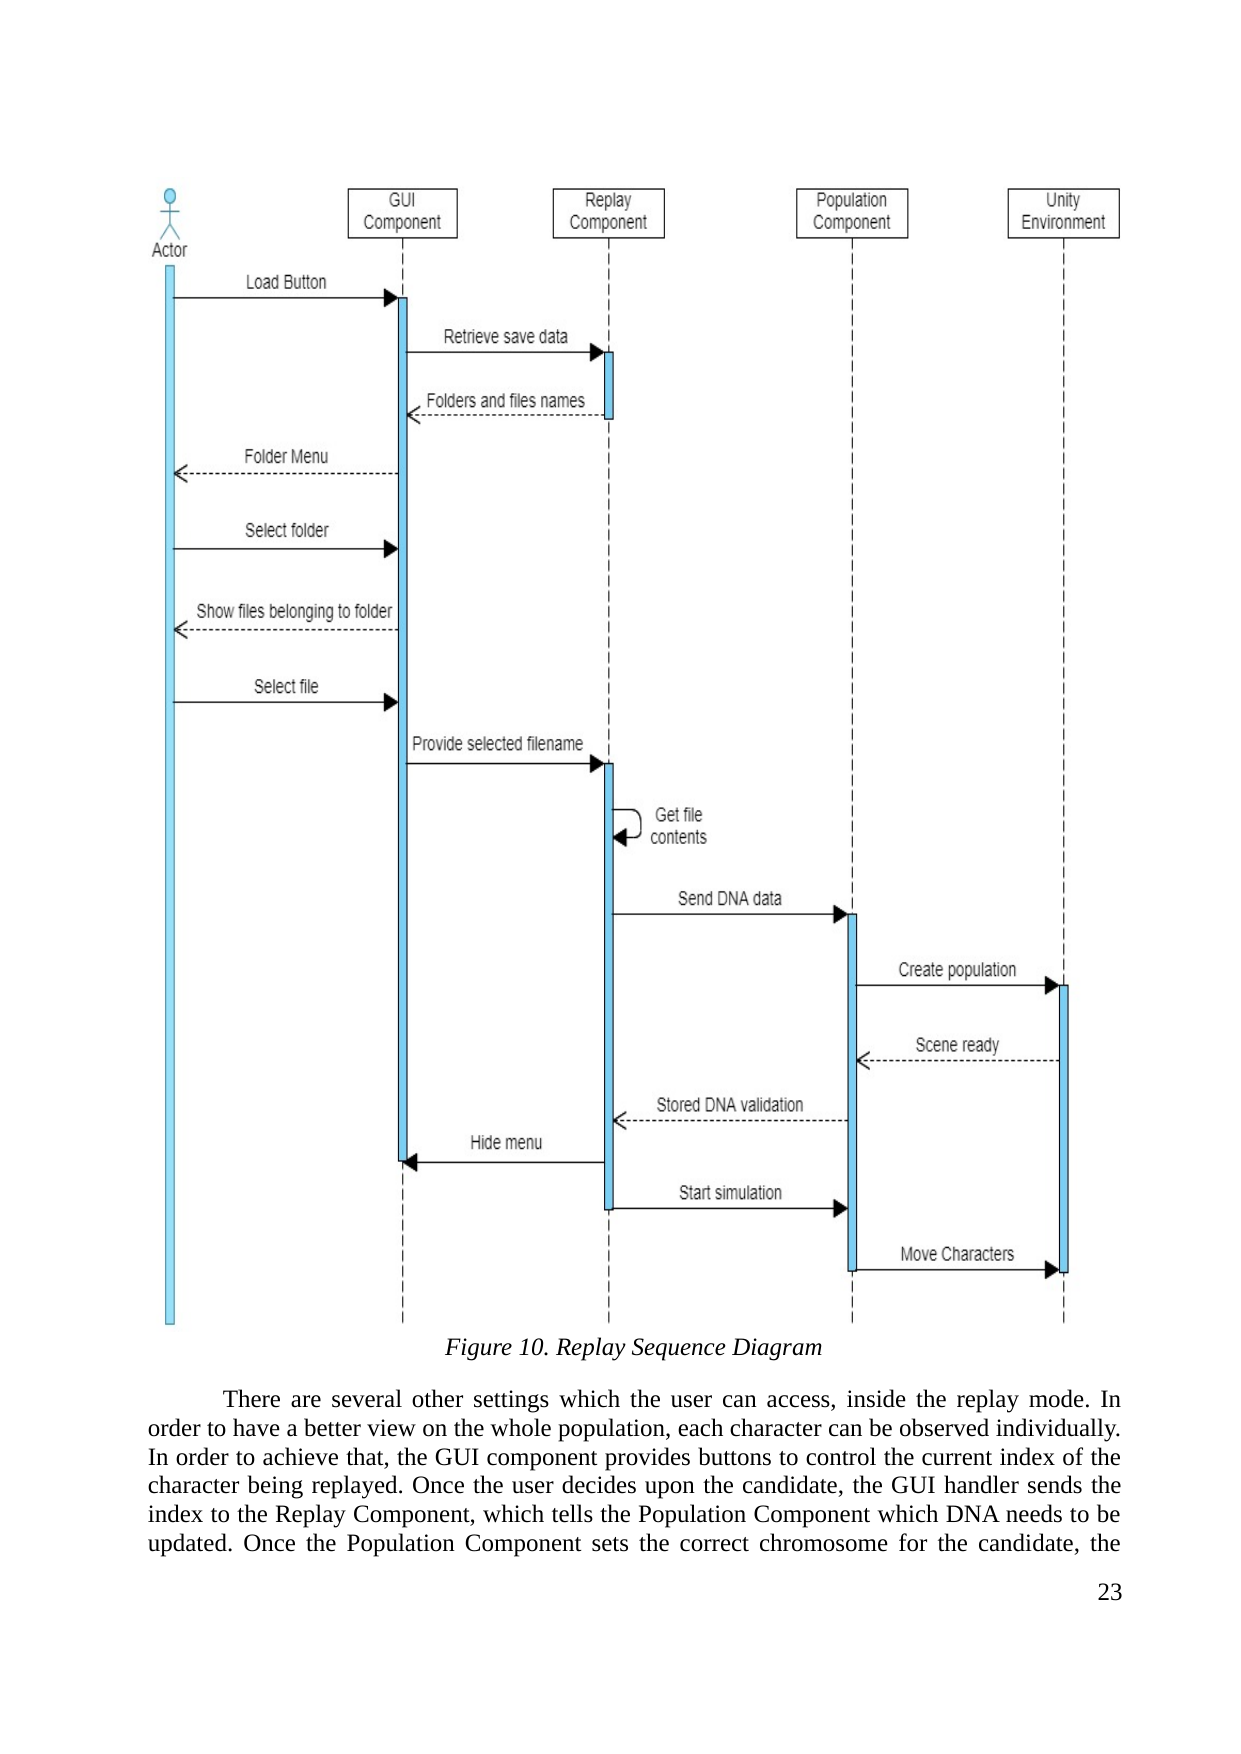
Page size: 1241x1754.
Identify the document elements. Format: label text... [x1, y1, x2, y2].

text There are several other settings which the user can access, inside the replay mode. In order to have a better view on the whole population, each character can be observed individually. In order to achieve that, the GUI component provides buttons to control the current index of the character being replayed. Once the user decides upon the candidate, the GUI handler sends the index to the Replay Component, which tells the Population Component which DNA needs to be updated. Once the Population Component sets the correct chromosome for the candidate, the [148, 1384, 1122, 1557]
text Figure 10. Replay Sequence Diagram [148, 1332, 1122, 1361]
